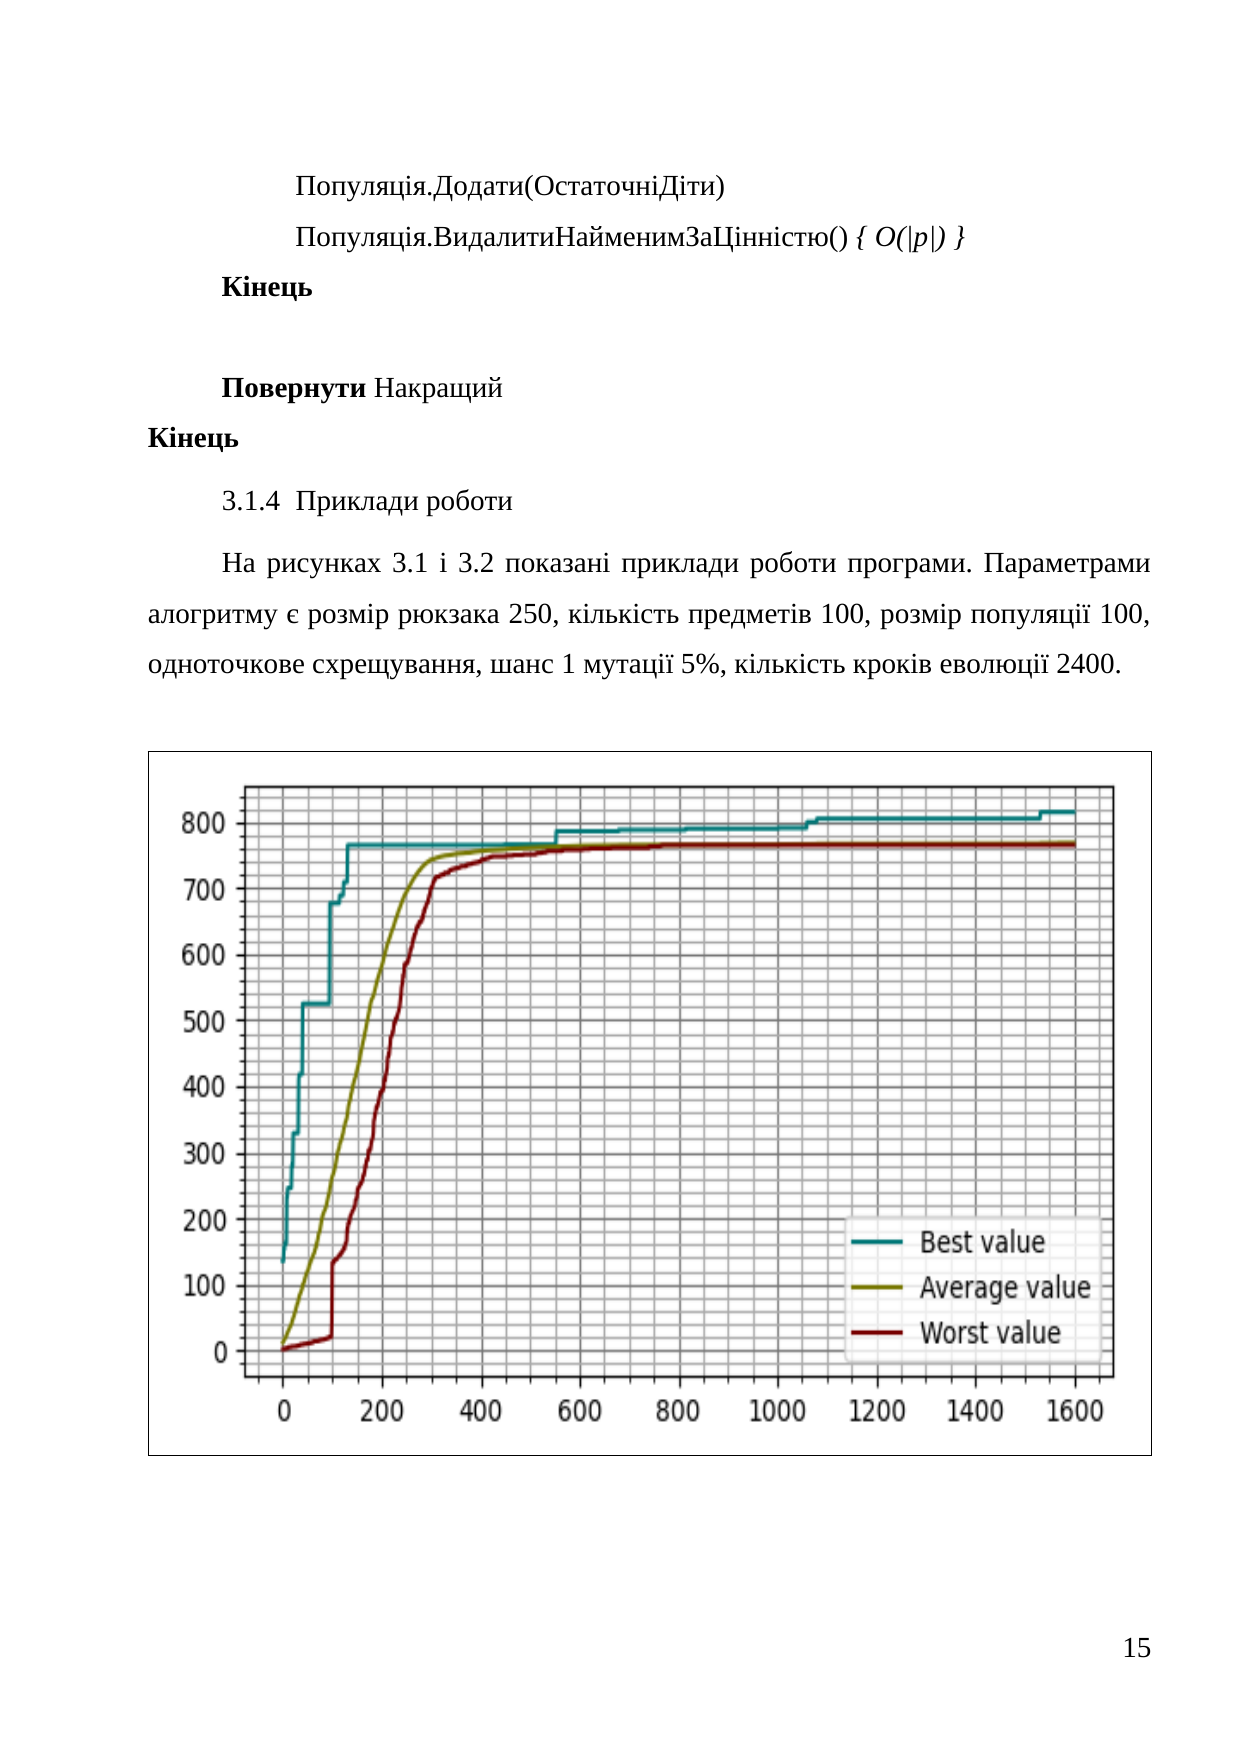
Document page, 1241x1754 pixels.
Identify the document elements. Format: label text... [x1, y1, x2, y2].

text Повернути Накращий [148, 370, 1152, 403]
text На рисунках 3.1 і 3.2 показані приклади роботи програми. Параметрами алогритму є розмір рюкзака 250, кількість предметів 100, розмір популяції 100, одноточкове схрещування, шанс 1 мутації 5%, кількість кроків еволюції 2400. [148, 546, 1152, 680]
text Кінець [148, 269, 1152, 303]
picture [150, 754, 1149, 1452]
subtitle Приклади роботи [148, 483, 1152, 516]
text Кінець [148, 420, 1152, 453]
text Популяція.ВидалитиНайменимЗаЦінністю() { O(|p|) } [148, 219, 1152, 252]
text Популяція.Додати(ОстаточніДіти) [148, 168, 1152, 202]
